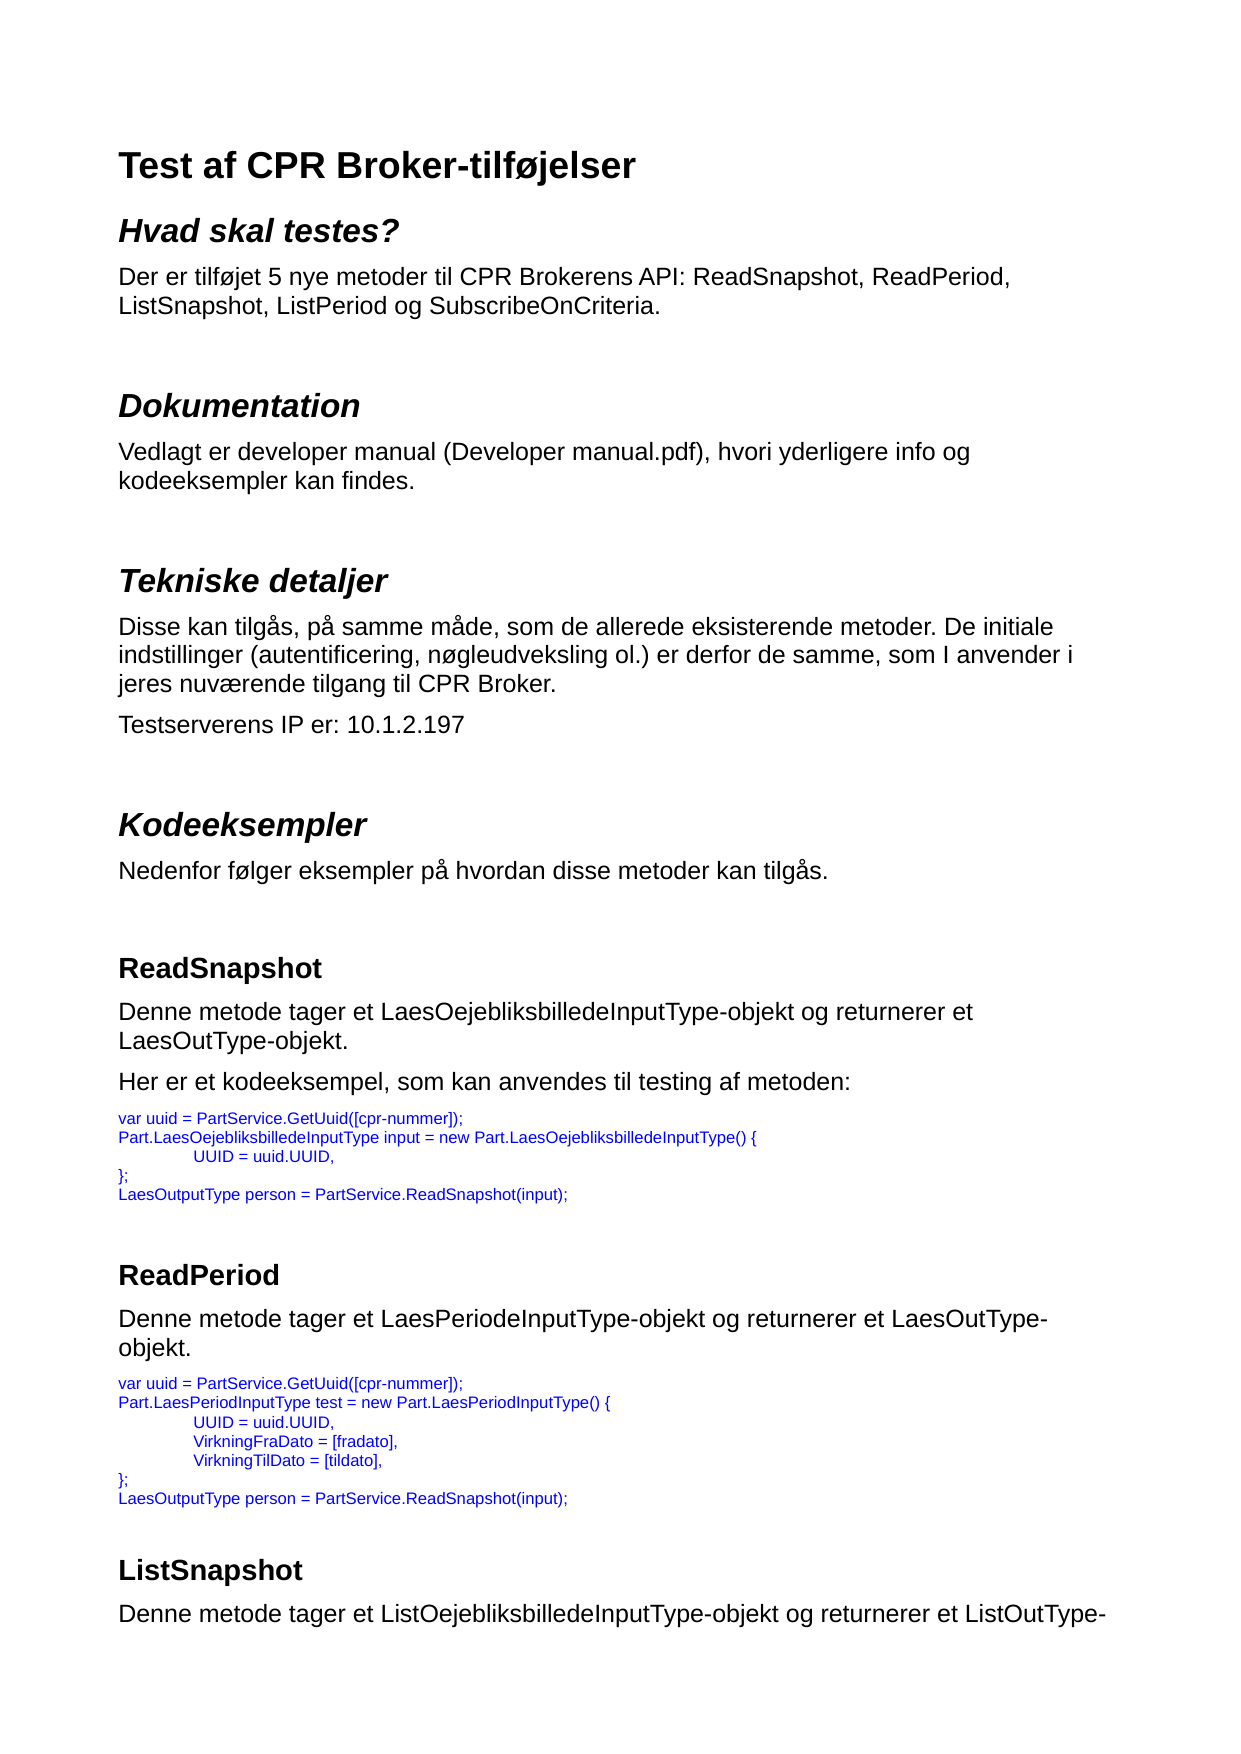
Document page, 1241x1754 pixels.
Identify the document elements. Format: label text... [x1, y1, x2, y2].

subtitle Hvad skal testes? [118, 211, 1122, 250]
text Disse kan tilgås, på samme måde, som de allerede eksisterende metoder. De initiale indstillinger (autentificering, nøgleudveksling ol.) er derfor de samme, som I anvender i jeres nuværende tilgang til CPR Broker. [118, 612, 1122, 698]
subtitle ReadSnapshot [118, 951, 1122, 985]
text LaesOutputType person = PartService.ReadSnapshot(input); [118, 1185, 1122, 1204]
text Nedenfor følger eksempler på hvordan disse metoder kan tilgås. [118, 856, 1122, 885]
text VirkningFraDato = [fradato], [118, 1432, 1122, 1451]
subtitle Test af CPR Broker-tilføjelser [118, 143, 1122, 186]
text Denne metode tager et ListOejebliksbilledeInputType-objekt og returnerer et ListOutType- [118, 1598, 1122, 1627]
text UUID = uuid.UUID, [118, 1147, 1122, 1166]
subtitle ListSnapshot [118, 1552, 1122, 1586]
text Part.LaesOejebliksbilledeInputType input = new Part.LaesOejebliksbilledeInputType() { [118, 1128, 1122, 1147]
subtitle ReadPeriod [118, 1258, 1122, 1292]
text VirkningTilDato = [tildato], [118, 1451, 1122, 1470]
subtitle Dokumentation [118, 386, 1122, 424]
text Her er et kodeeksempel, som kan anvendes til testing af metoden: [118, 1067, 1122, 1096]
text UUID = uuid.UUID, [118, 1412, 1122, 1432]
text var uuid = PartService.GetUuid([cpr-nummer]); [118, 1108, 1122, 1128]
subtitle Kodeeksempler [118, 805, 1122, 844]
subtitle Tekniske detaljer [118, 561, 1122, 599]
text LaesOutputType person = PartService.ReadSnapshot(input); [118, 1489, 1122, 1508]
text }; [118, 1470, 1122, 1489]
text Testserverens IP er: 10.1.2.197 [118, 710, 1122, 739]
text Denne metode tager et LaesOejebliksbilledeInputType-objekt og returnerer et LaesOutType-objekt. [118, 997, 1122, 1055]
text Part.LaesPeriodInputType test = new Part.LaesPeriodInputType() { [118, 1393, 1122, 1412]
text }; [118, 1166, 1122, 1185]
text Denne metode tager et LaesPeriodeInputType-objekt og returnerer et LaesOutType-objekt. [118, 1304, 1122, 1362]
text var uuid = PartService.GetUuid([cpr-nummer]); [118, 1374, 1122, 1393]
text Der er tilføjet 5 nye metoder til CPR Brokerens API: ReadSnapshot, ReadPeriod, ListSnapshot, ListPeriod og SubscribeOnCriteria. [118, 262, 1122, 320]
text Vedlagt er developer manual (Developer manual.pdf), hvori yderligere info og kodeeksempler kan findes. [118, 437, 1122, 494]
